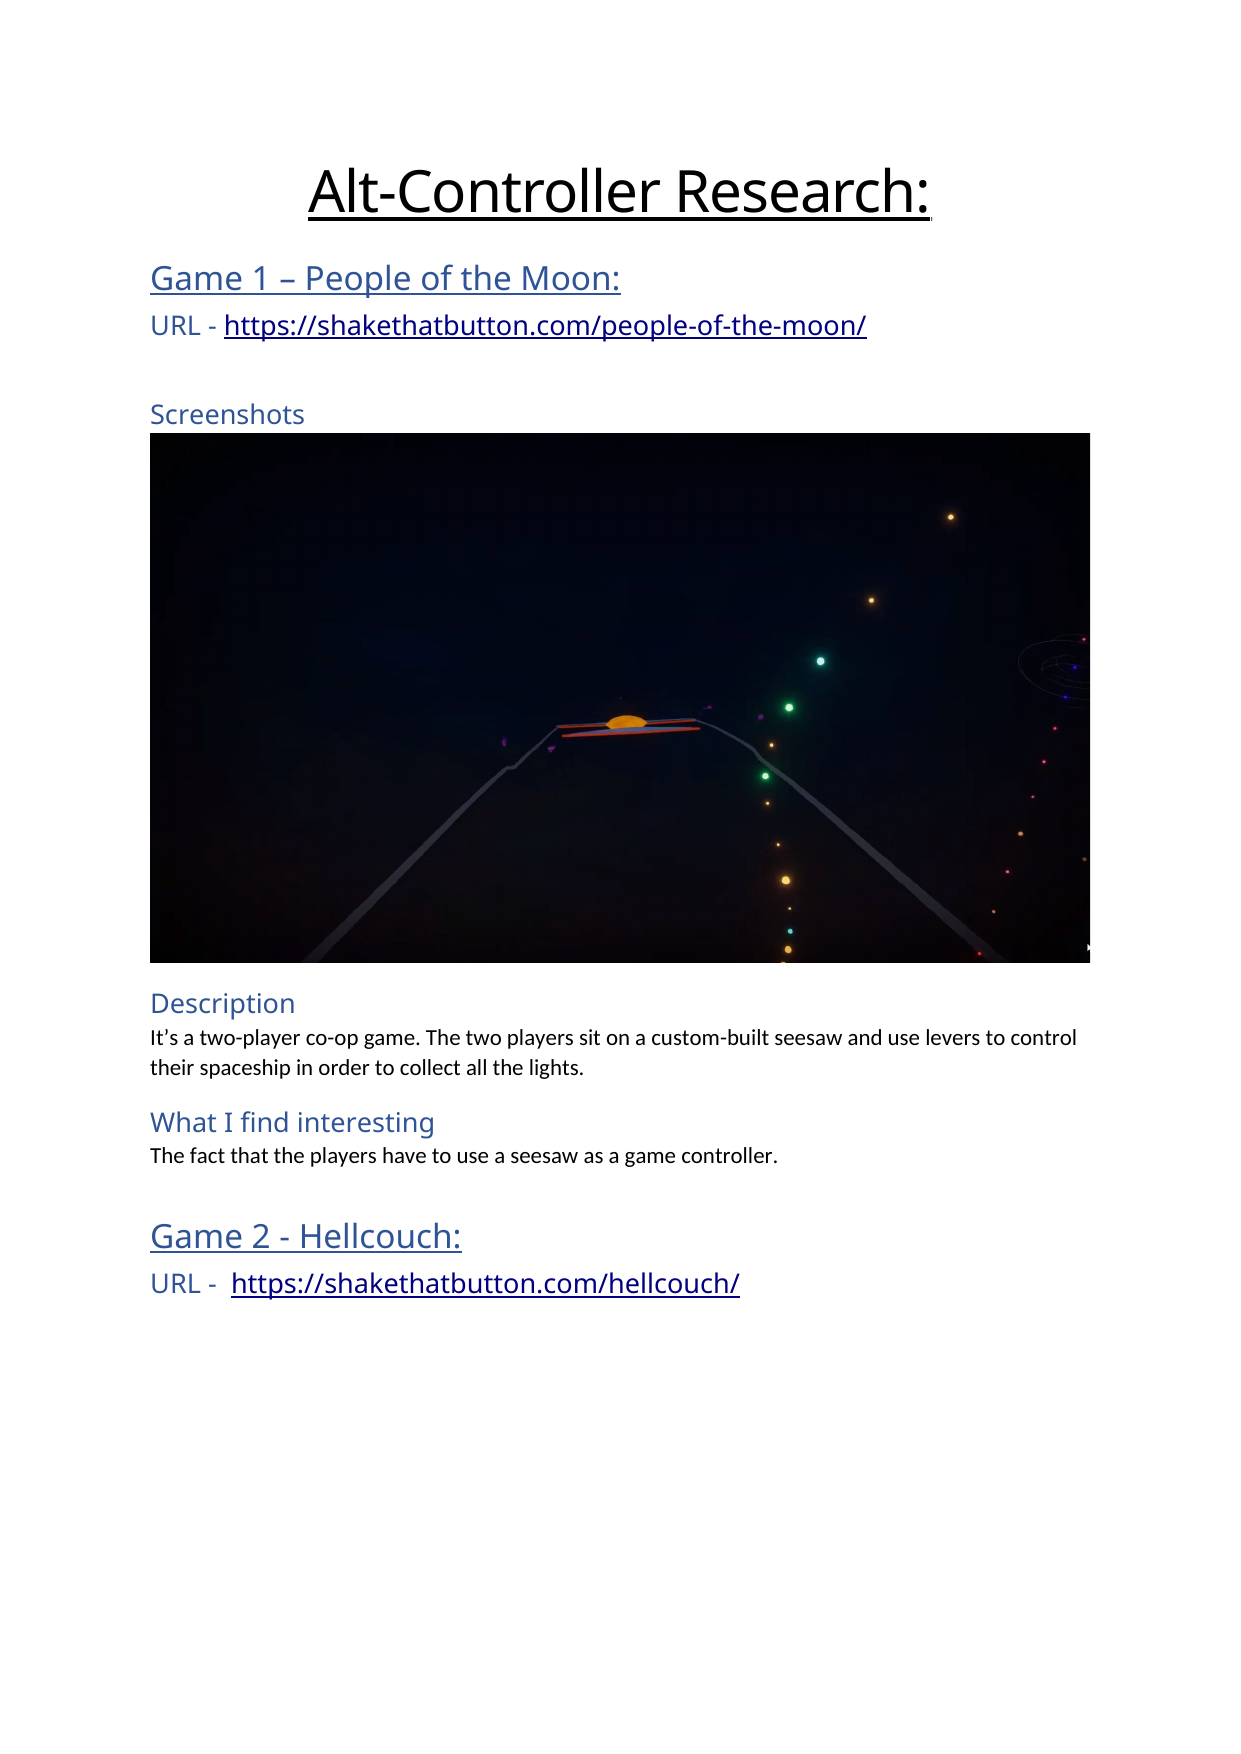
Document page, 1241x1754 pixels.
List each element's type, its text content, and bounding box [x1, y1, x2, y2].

subtitle URL - https://shakethatbutton.com/people-of-the-moon/ [150, 306, 1090, 343]
subtitle URL - https://shakethatbutton.com/hellcouch/ [150, 1264, 1090, 1301]
subtitle Screenshots [150, 395, 1090, 432]
subtitle Game 2 - Hellcouch: [150, 1213, 1090, 1258]
text The fact that the players have to use a seesaw as a game controller. [150, 1142, 1090, 1170]
subtitle Description [150, 985, 1090, 1022]
subtitle What I find interesting [150, 1103, 1090, 1140]
subtitle Game 1 – People of the Moon: [150, 254, 1090, 300]
text It’s a two-player co-op game. The two players sit on a custom-built seesaw and use levers to control their spaceship in order to collect all the lights. [150, 1023, 1090, 1081]
title Alt-Controller Research: [150, 150, 1090, 229]
